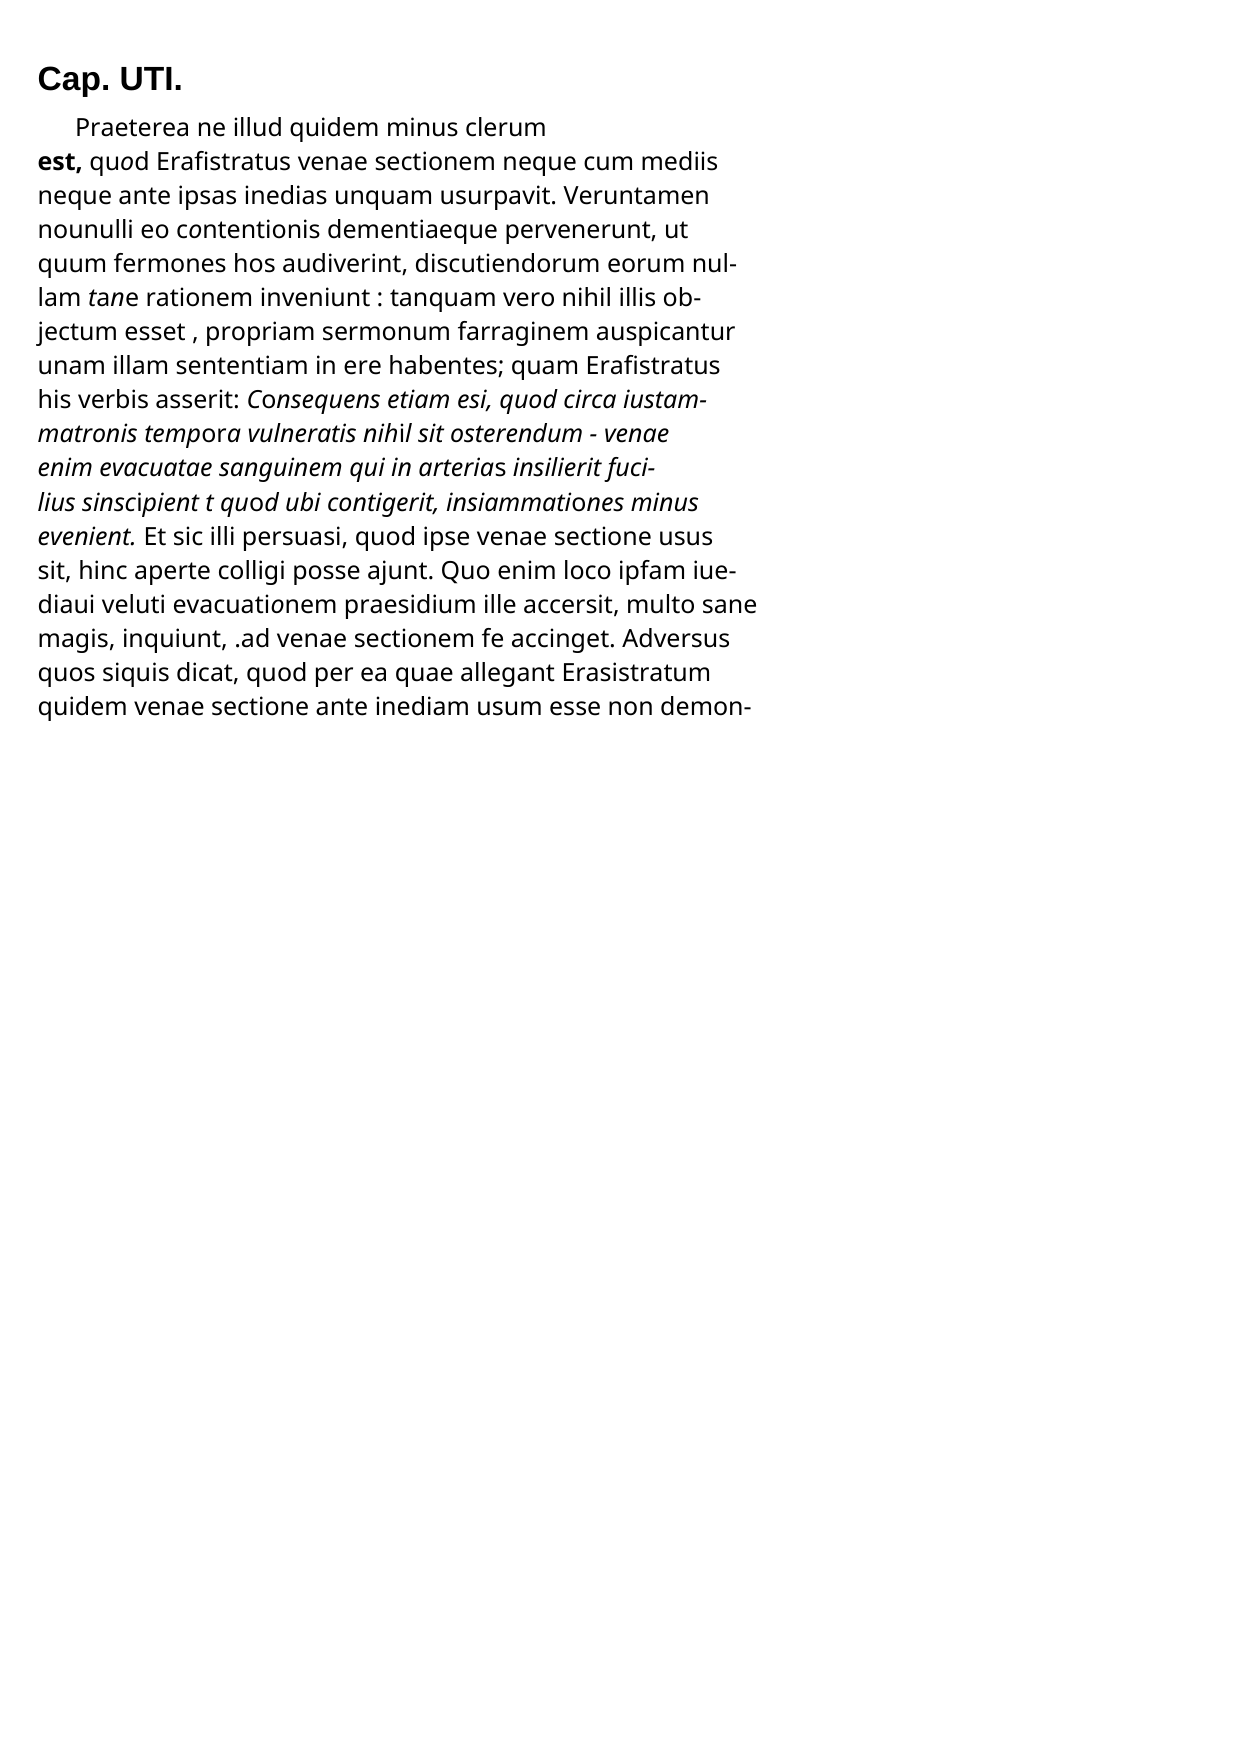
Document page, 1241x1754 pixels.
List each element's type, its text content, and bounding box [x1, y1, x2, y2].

text Praeterea ne illud quidem minus clerum est, quod Erafistratus venae sectionem neque cum mediis neque ante ipsas inedias unquam usurpavit. Veruntamen nounulli eo contentionis dementiaeque pervenerunt, ut quum fermones hos audiverint, discutiendorum eorum nul- lam tane rationem inveniunt : tanquam vero nihil illis ob- jectum esset , propriam sermonum farraginem auspicantur unam illam sententiam in ere habentes; quam Erafistratus his verbis asserit: Consequens etiam esi, quod circa iustam- matronis tempora vulneratis nihil sit osterendum - venae enim evacuatae sanguinem qui in arterias insilierit fuci- lius sinscipient t quod ubi contigerit, insiammationes minus evenient. Et sic illi persuasi, quod ipse venae sectione usus sit, hinc aperte colligi posse ajunt. Quo enim loco ipfam iue- diaui veluti evacuationem praesidium ille accersit, multo sane magis, inquiunt, .ad venae sectionem fe accinget. Adversus quos siquis dicat, quod per ea quae allegant Erasistratum quidem venae sectione ante inediam usum esse non demon- [37, 109, 1203, 723]
subtitle Cap. UTI. [37, 58, 1203, 97]
